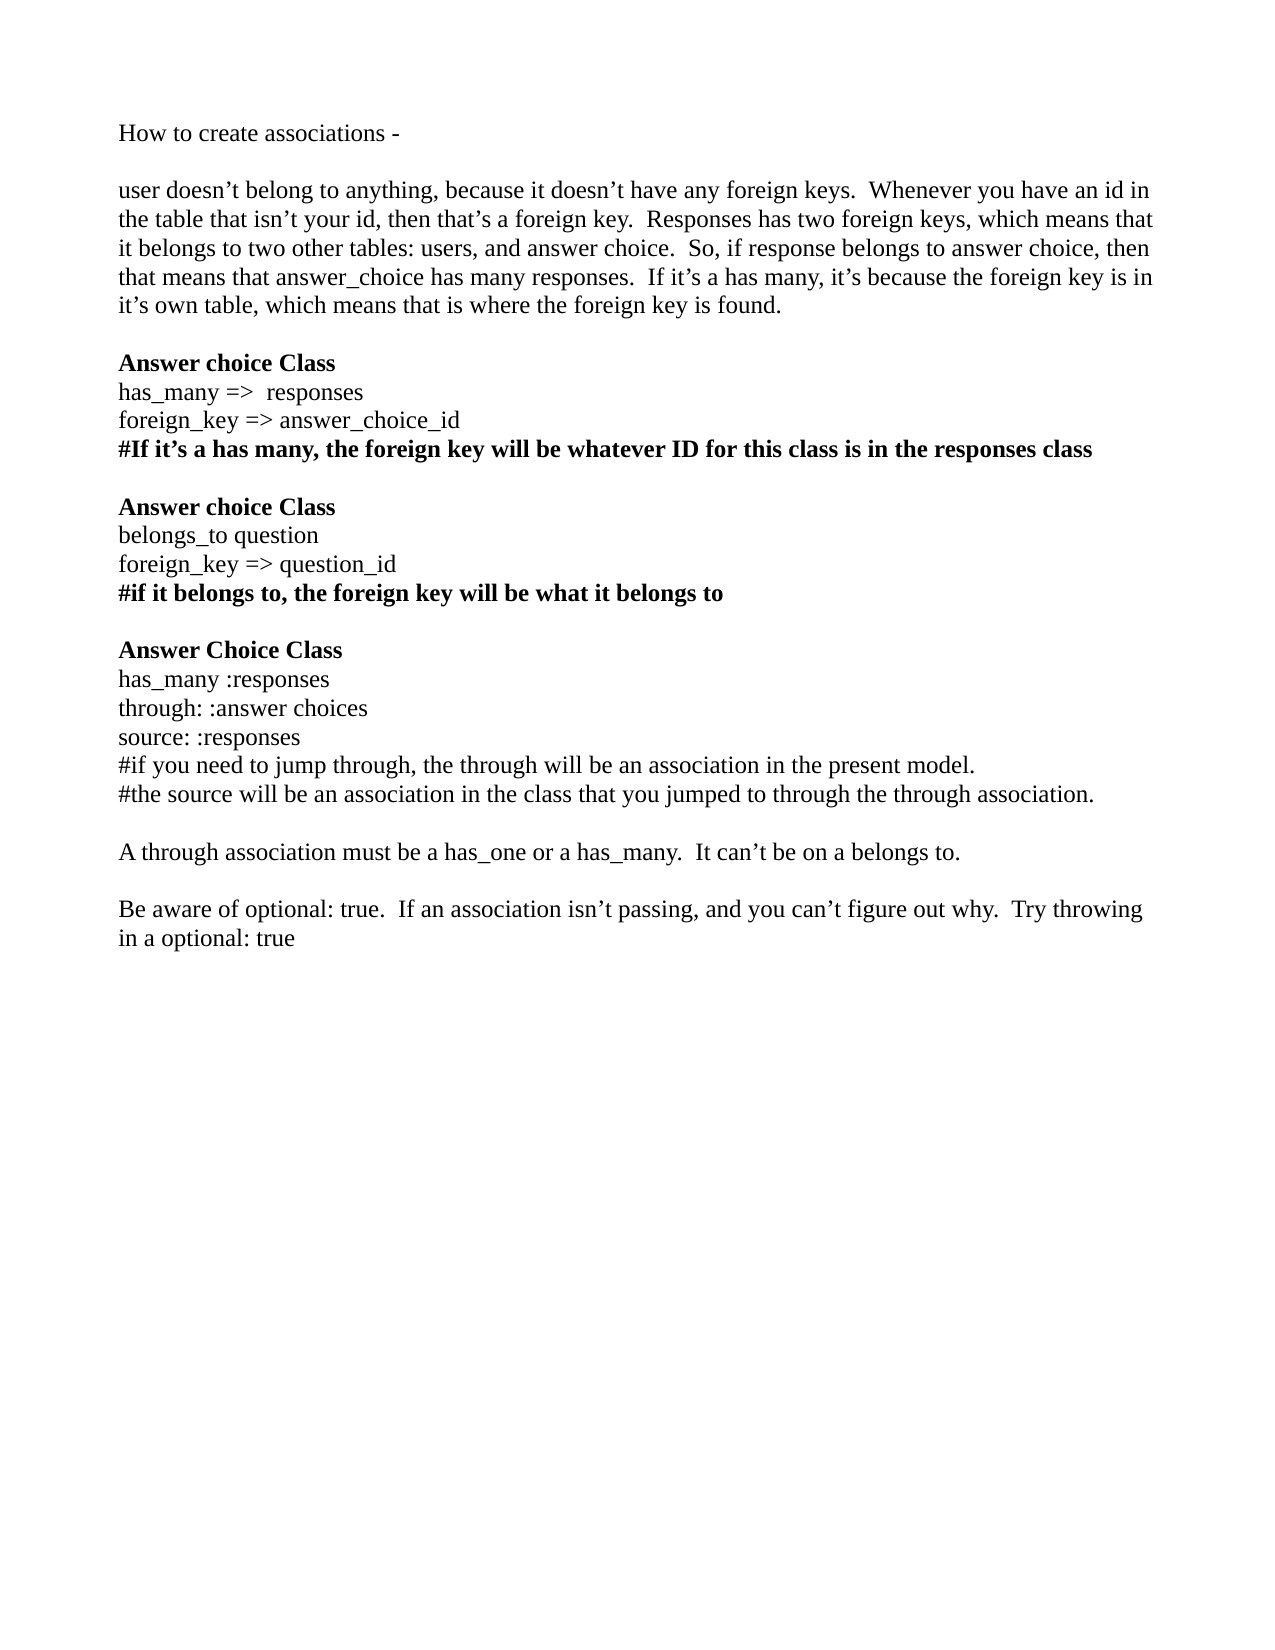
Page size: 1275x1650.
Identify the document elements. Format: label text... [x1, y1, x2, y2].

text #If it’s a has many, the foreign key will be whatever ID for this class is in the responses class [118, 434, 1157, 463]
text has_many => responses [118, 377, 1157, 406]
text Answer choice Class [118, 348, 1157, 377]
text #if you need to jump through, the through will be an association in the present model. [118, 751, 1157, 779]
text has_many :responses [118, 664, 1157, 693]
text Be aware of optional: true. If an association isn’t passing, and you can’t figure out why. Try throwing in a optional: true [118, 894, 1157, 952]
text #the source will be an association in the class that you jumped to through the through association. [118, 779, 1157, 808]
text A through association must be a has_one or a has_many. It can’t be on a belongs to. [118, 837, 1157, 866]
text foreign_key => answer_choice_id [118, 406, 1157, 434]
text through: :answer choices [118, 693, 1157, 722]
text Answer Choice Class [118, 636, 1157, 664]
text source: :responses [118, 722, 1157, 751]
text #if it belongs to, the foreign key will be what it belongs to [118, 578, 1157, 607]
text user doesn’t belong to anything, because it doesn’t have any foreign keys. Whenever you have an id in the table that isn’t your id, then that’s a foreign key. Responses has two foreign keys, which means that it belongs to two other tables: users, and answer choice. So, if response belongs to answer choice, then that means that answer_choice has many responses. If it’s a has many, it’s because the foreign key is in it’s own table, which means that is where the foreign key is found. [118, 176, 1157, 319]
text Answer choice Class [118, 492, 1157, 521]
text belongs_to question [118, 521, 1157, 549]
text How to create associations - [118, 118, 1157, 147]
text foreign_key => question_id [118, 549, 1157, 578]
